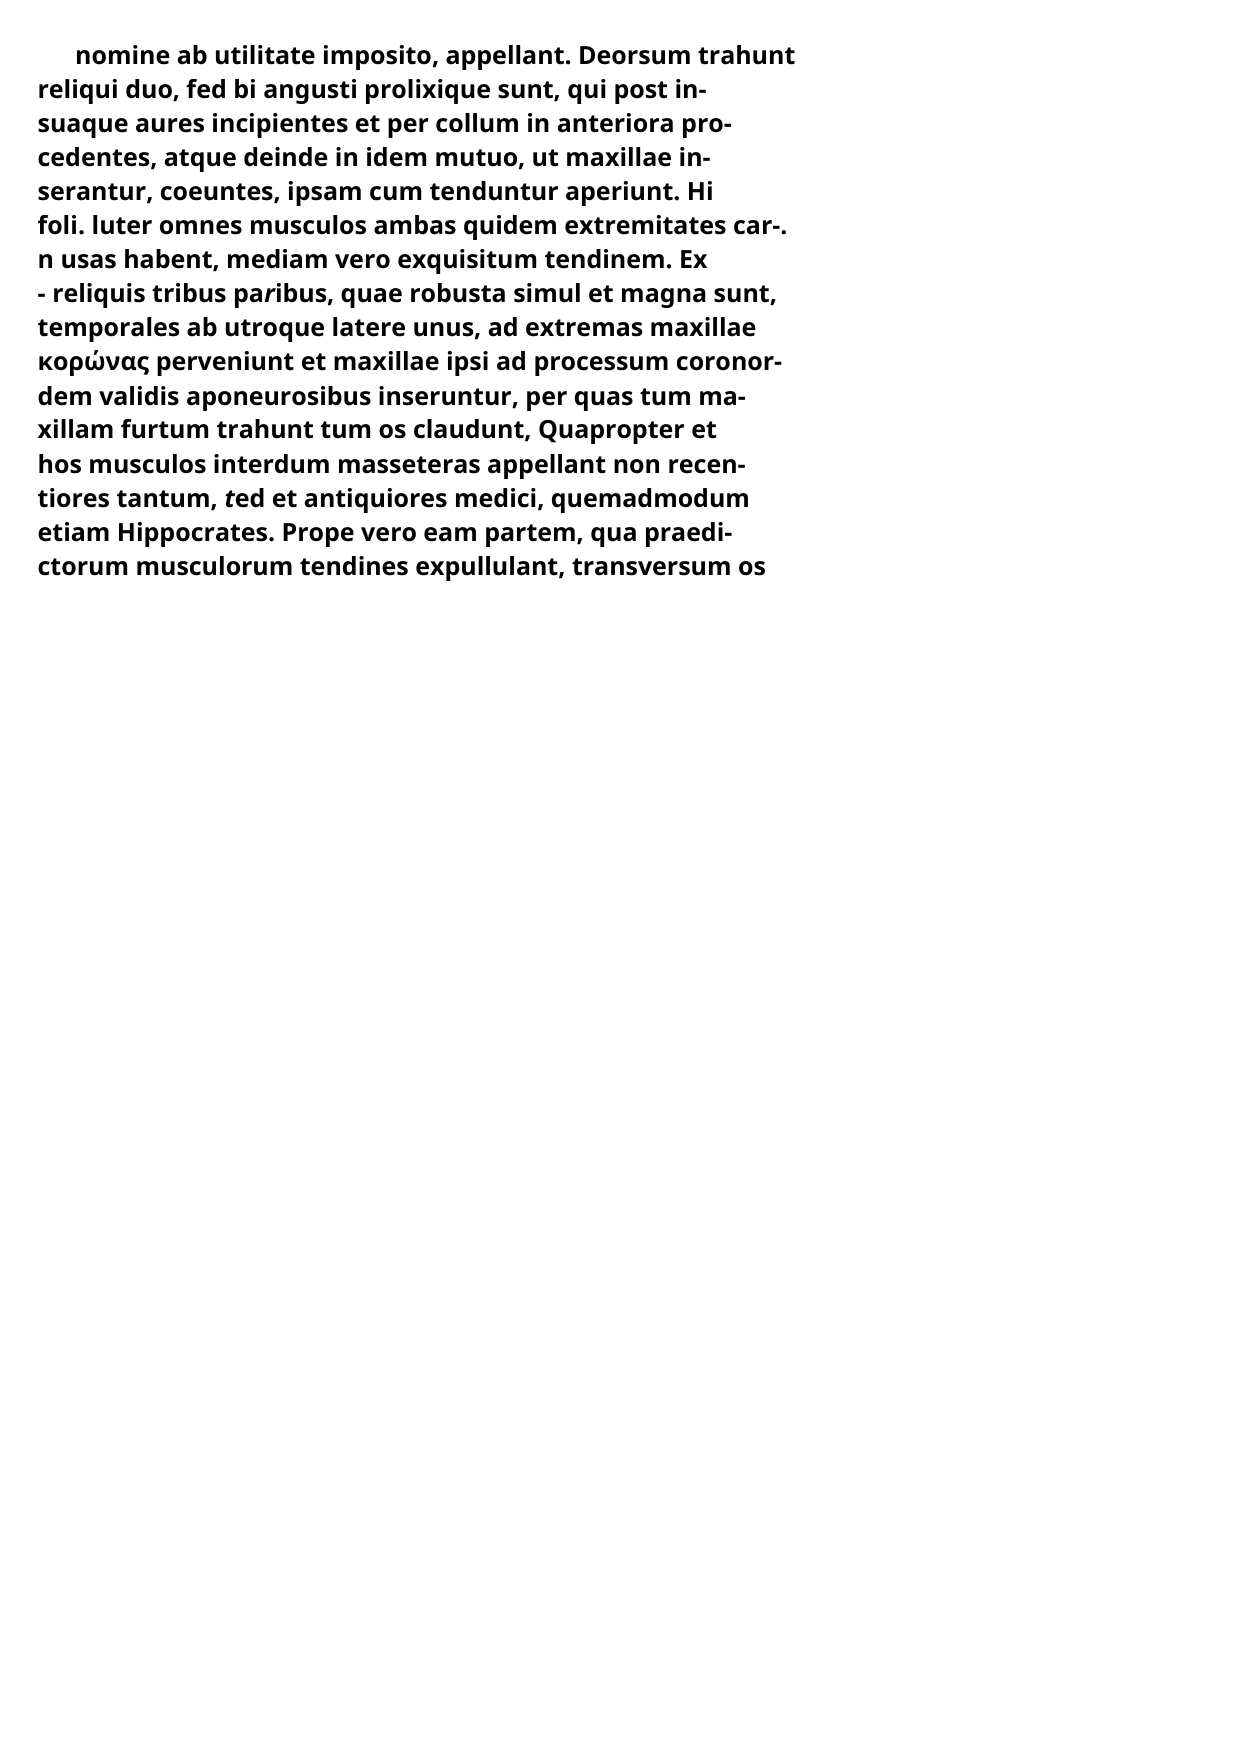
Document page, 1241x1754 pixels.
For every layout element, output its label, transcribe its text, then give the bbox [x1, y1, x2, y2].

text nomine ab utilitate imposito, appellant. Deorsum trahunt reliqui duo, fed bi angusti prolixique sunt, qui post in- suaque aures incipientes et per collum in anteriora pro- cedentes, atque deinde in idem mutuo, ut maxillae in- serantur, coeuntes, ipsam cum tenduntur aperiunt. Hi foli. luter omnes musculos ambas quidem extremitates car-. n usas habent, mediam vero exquisitum tendinem. Ex - reliquis tribus paribus, quae robusta simul et magna sunt, temporales ab utroque latere unus, ad extremas maxillae κορώνας perveniunt et maxillae ipsi ad processum coronor- dem validis aponeurosibus inseruntur, per quas tum ma- xillam furtum trahunt tum os claudunt, Quapropter et hos musculos interdum masseteras appellant non recen- tiores tantum, ted et antiquiores medici, quemadmodum etiam Hippocrates. Prope vero eam partem, qua praedi- ctorum musculorum tendines expullulant, transversum os [37, 37, 1203, 582]
